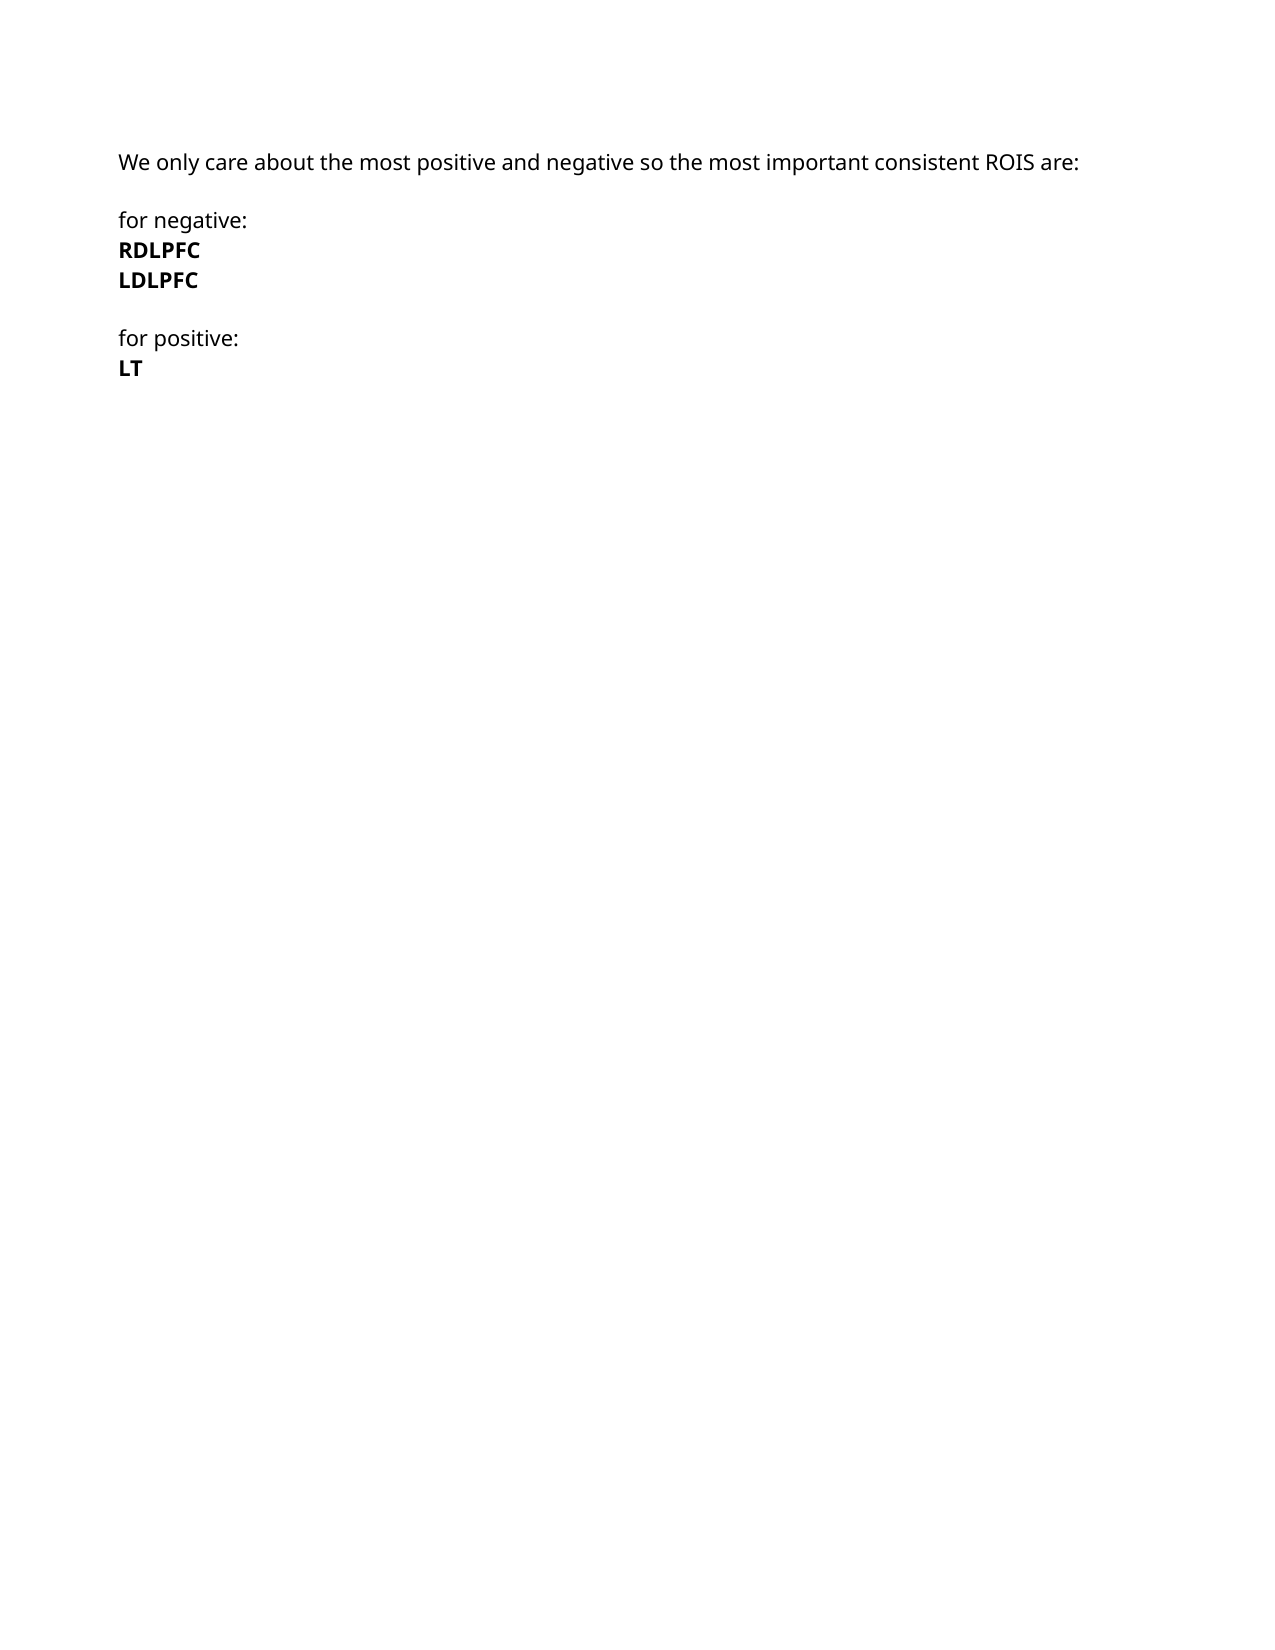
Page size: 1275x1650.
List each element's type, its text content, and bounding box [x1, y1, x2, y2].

text for negative: [118, 205, 1157, 235]
text RDLPFC [118, 235, 1157, 265]
text LDLPFC [118, 265, 1157, 294]
text LT [118, 353, 1157, 382]
text We only care about the most positive and negative so the most important consistent ROIS are: [118, 147, 1157, 177]
text for positive: [118, 323, 1157, 353]
